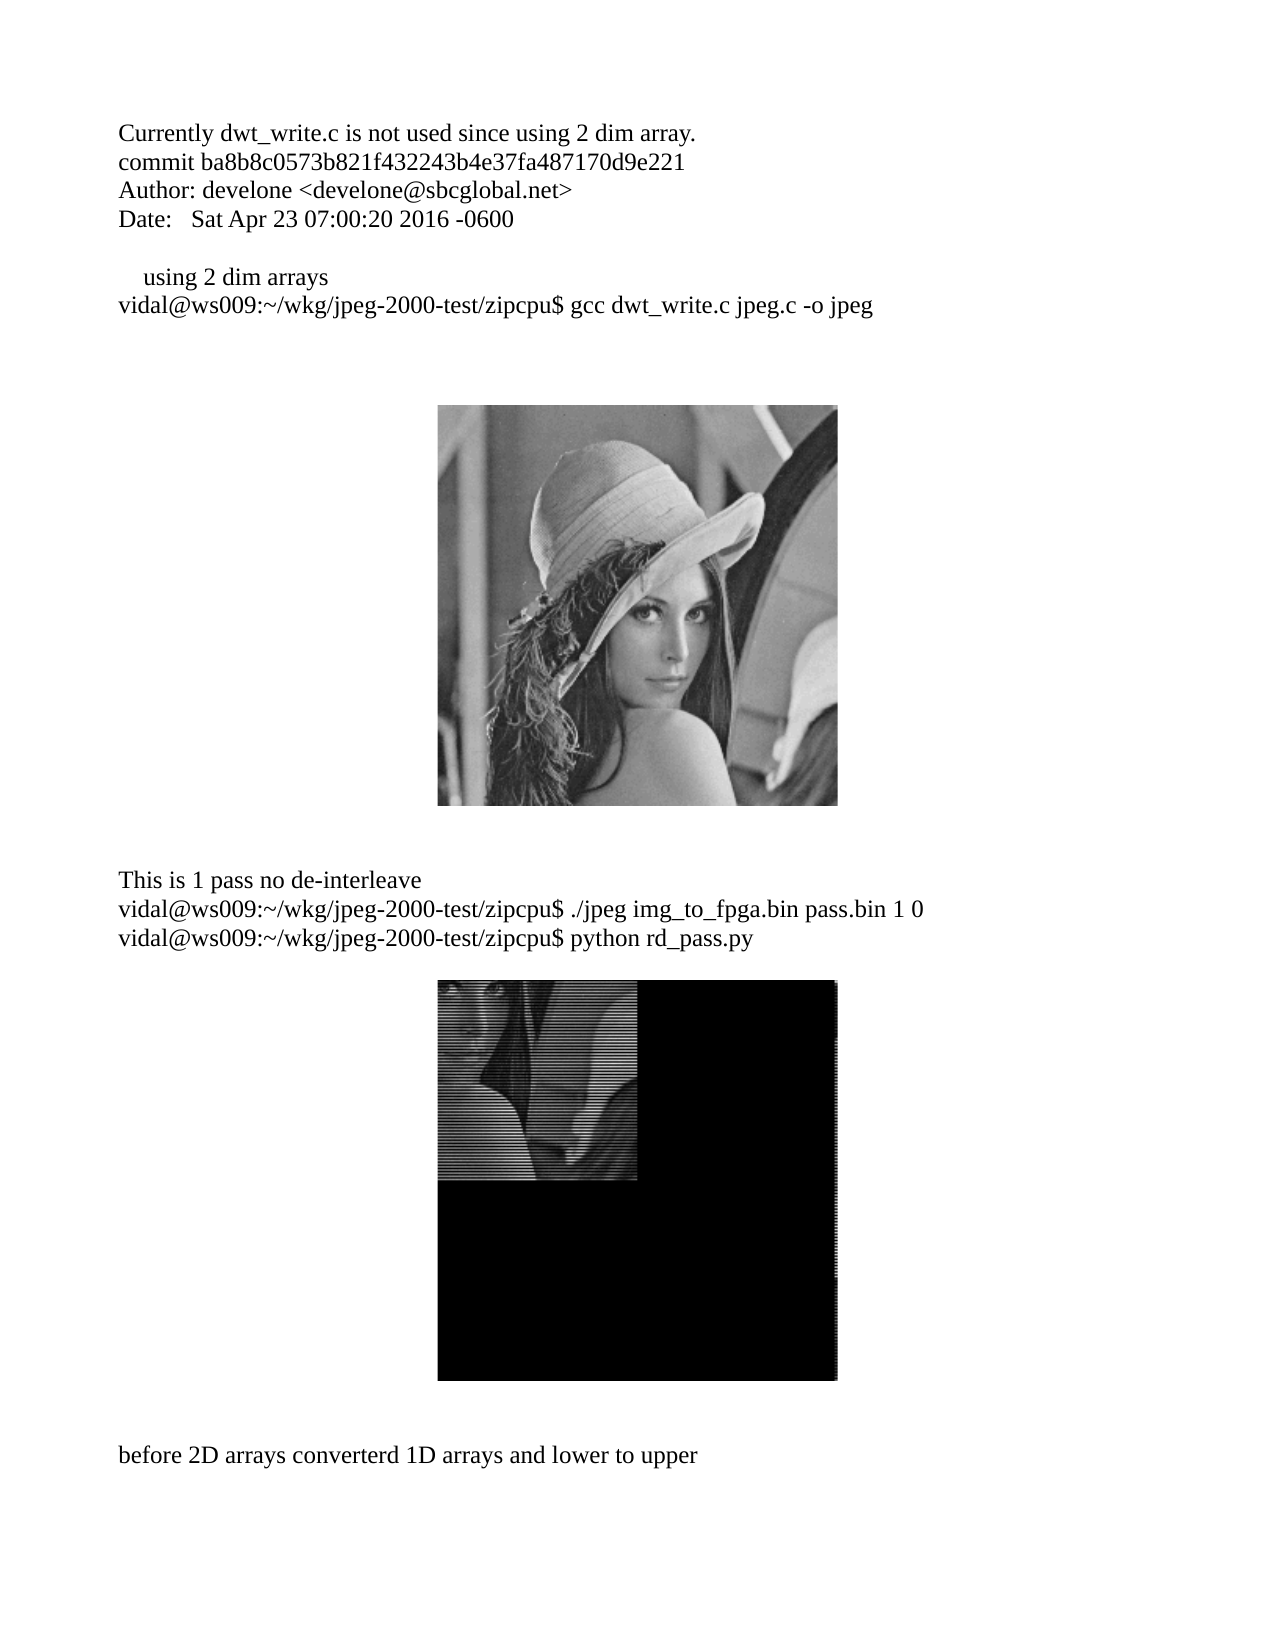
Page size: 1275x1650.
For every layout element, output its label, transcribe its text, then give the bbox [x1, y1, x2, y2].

text Author: develone <develone@sbcglobal.net> [118, 176, 1157, 204]
text commit ba8b8c0573b821f432243b4e37fa487170d9e221 [118, 147, 1157, 176]
text vidal@ws009:~/wkg/jpeg-2000-test/zipcpu$ python rd_pass.py [118, 923, 1157, 952]
text before 2D arrays converterd 1D arrays and lower to upper [118, 1441, 1157, 1469]
text Currently dwt_write.c is not used since using 2 dim array. [118, 118, 1157, 147]
text using 2 dim arrays [118, 262, 1157, 291]
picture [437, 405, 838, 806]
text Date: Sat Apr 23 07:00:20 2016 -0600 [118, 204, 1157, 233]
picture [437, 980, 838, 1381]
text vidal@ws009:~/wkg/jpeg-2000-test/zipcpu$ gcc dwt_write.c jpeg.c -o jpeg [118, 291, 1157, 319]
text vidal@ws009:~/wkg/jpeg-2000-test/zipcpu$ ./jpeg img_to_fpga.bin pass.bin 1 0 [118, 894, 1157, 923]
text This is 1 pass no de-interleave [118, 866, 1157, 894]
